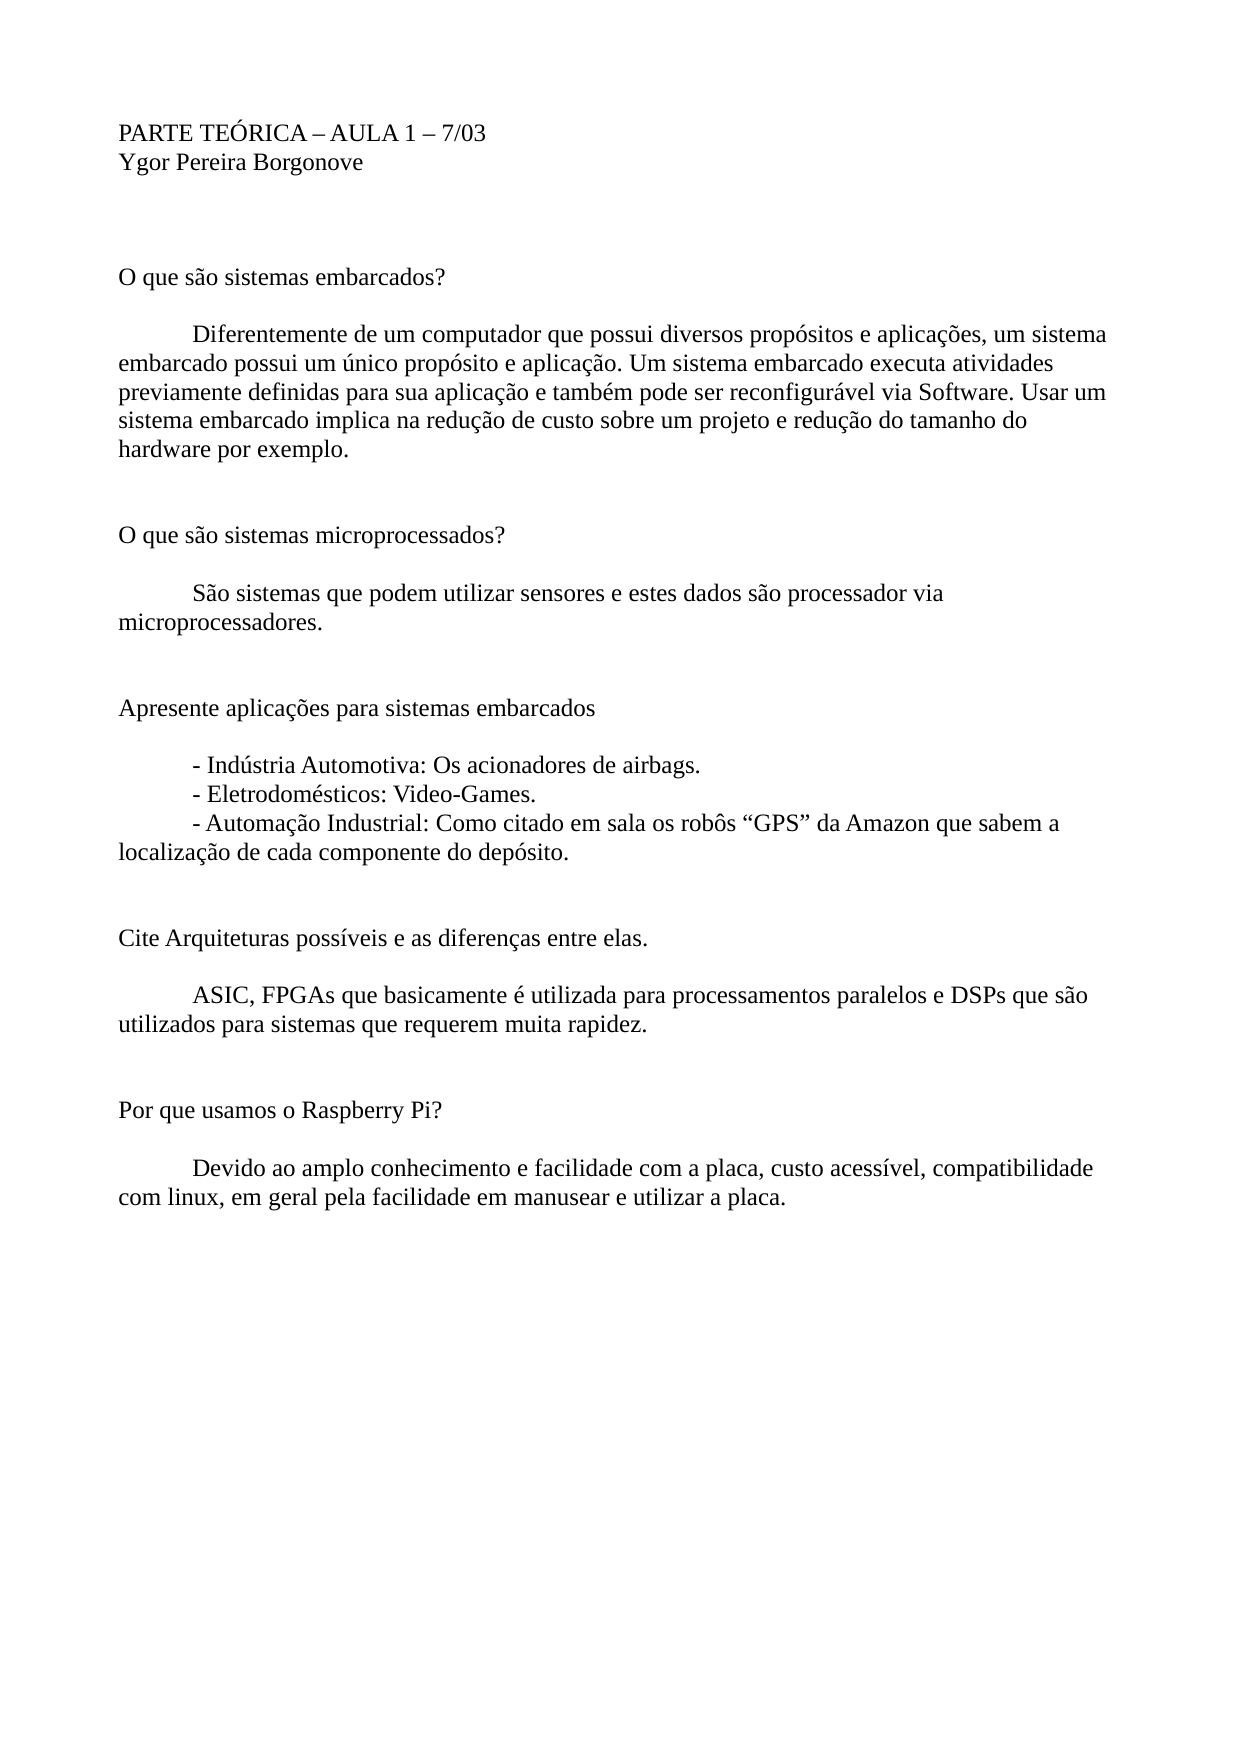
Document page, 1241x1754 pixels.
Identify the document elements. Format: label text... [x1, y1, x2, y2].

text ASIC, FPGAs que basicamente é utilizada para processamentos paralelos e DSPs que são utilizados para sistemas que requerem muita rapidez. [118, 981, 1122, 1038]
text O que são sistemas microprocessados? [118, 521, 1122, 549]
text Por que usamos o Raspberry Pi? [118, 1096, 1122, 1124]
text - Indústria Automotiva: Os acionadores de airbags. [118, 751, 1122, 779]
text PARTE TEÓRICA – AULA 1 – 7/03 [118, 118, 1122, 147]
text Apresente aplicações para sistemas embarcados [118, 693, 1122, 722]
text - Automação Industrial: Como citado em sala os robôs “GPS” da Amazon que sabem a localização de cada componente do depósito. [118, 808, 1122, 866]
text São sistemas que podem utilizar sensores e estes dados são processador via microprocessadores. [118, 578, 1122, 636]
text Cite Arquiteturas possíveis e as diferenças entre elas. [118, 923, 1122, 952]
text Diferentemente de um computador que possui diversos propósitos e aplicações, um sistema embarcado possui um único propósito e aplicação. Um sistema embarcado executa atividades previamente definidas para sua aplicação e também pode ser reconfigurável via Software. Usar um sistema embarcado implica na redução de custo sobre um projeto e redução do tamanho do hardware por exemplo. [118, 319, 1122, 463]
text Ygor Pereira Borgonove [118, 147, 1122, 176]
text O que são sistemas embarcados? [118, 262, 1122, 291]
text Devido ao amplo conhecimento e facilidade com a placa, custo acessível, compatibilidade com linux, em geral pela facilidade em manusear e utilizar a placa. [118, 1153, 1122, 1211]
text - Eletrodomésticos: Video-Games. [118, 779, 1122, 808]
